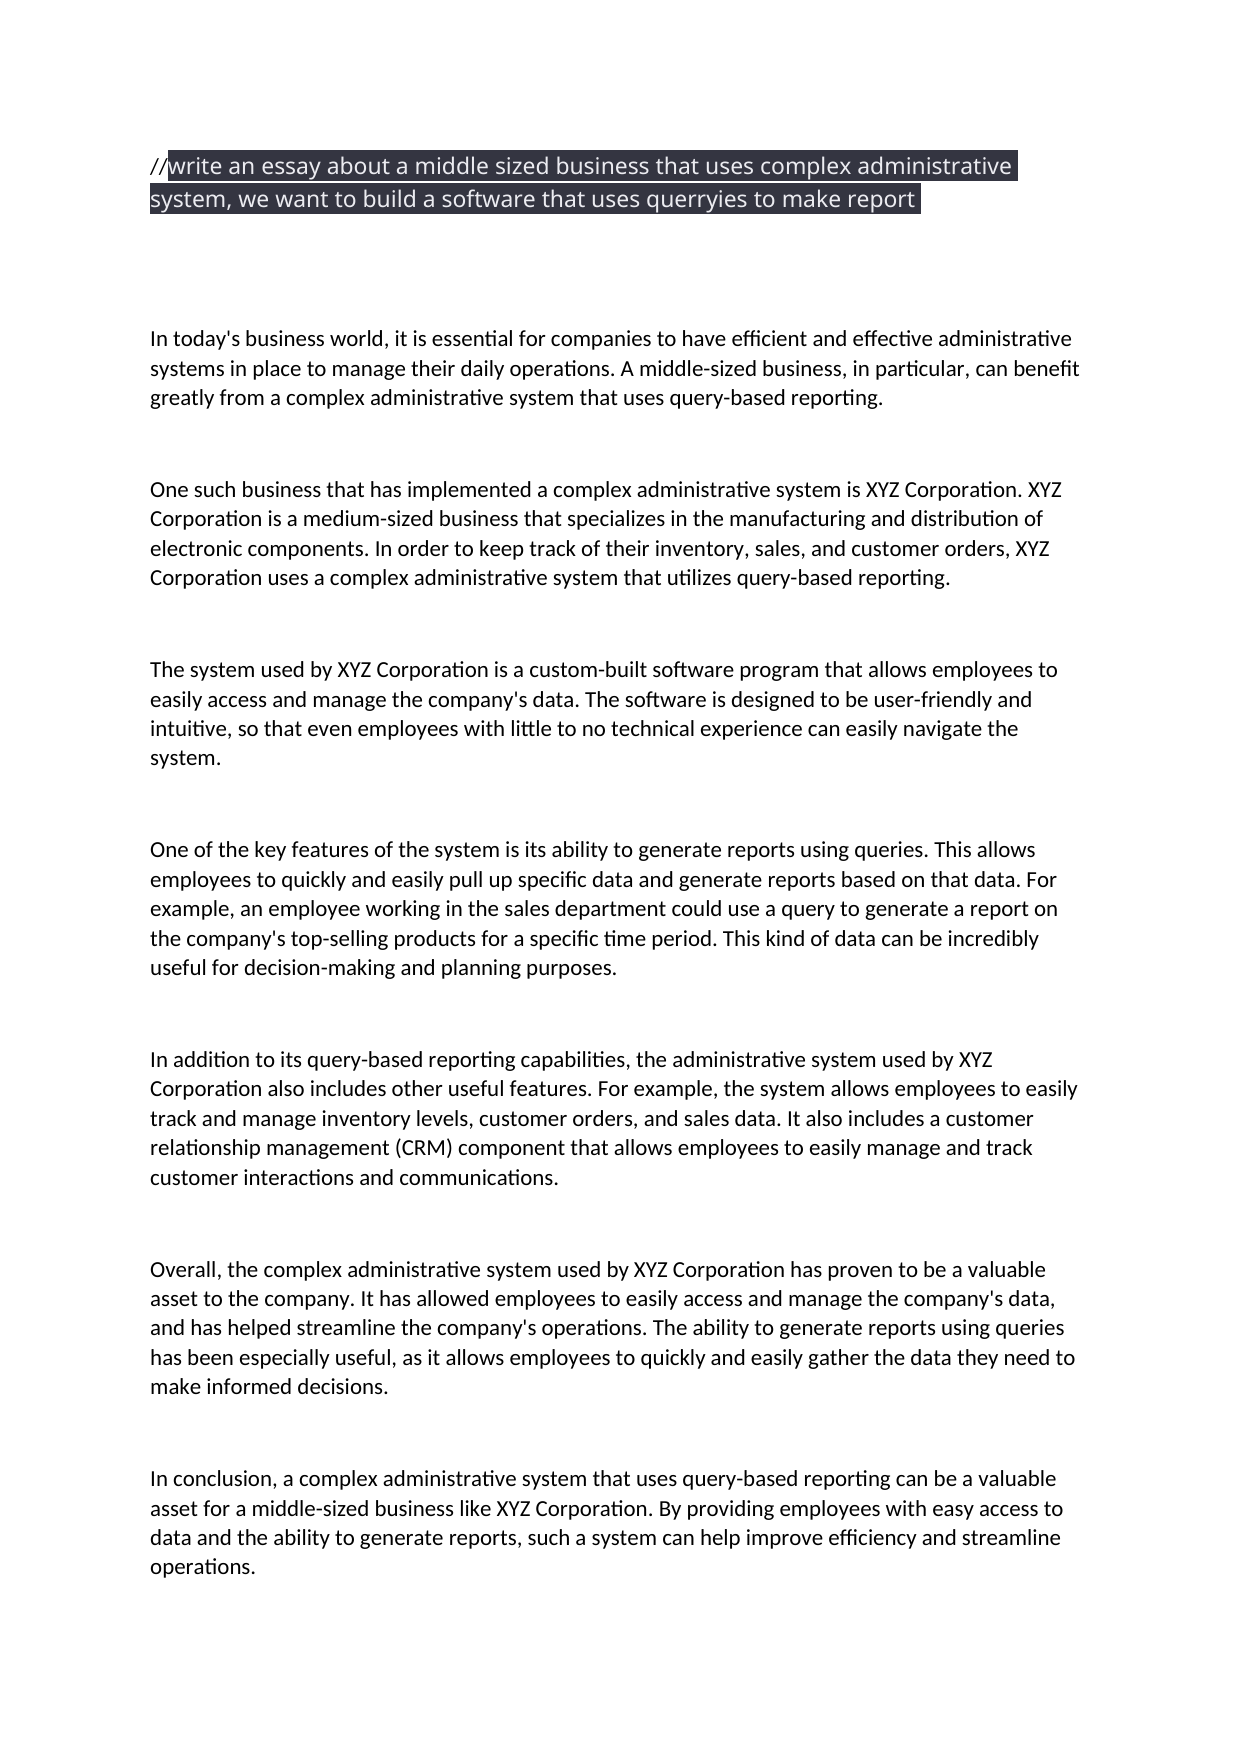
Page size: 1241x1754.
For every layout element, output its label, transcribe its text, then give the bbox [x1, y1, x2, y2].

text //write an essay about a middle sized business that uses complex administrative system, we want to build a software that uses querryies to make report [150, 150, 1090, 214]
text One such business that has implemented a complex administrative system is XYZ Corporation. XYZ Corporation is a medium-sized business that specializes in the manufacturing and distribution of electronic components. In order to keep track of their inventory, sales, and customer orders, XYZ Corporation uses a complex administrative system that utilizes query-based reporting. [150, 475, 1090, 591]
text In conclusion, a complex administrative system that uses query-based reporting can be a valuable asset for a middle-sized business like XYZ Corporation. By providing employees with easy access to data and the ability to generate reports, such a system can help improve efficiency and streamline operations. [150, 1464, 1090, 1581]
text Overall, the complex administrative system used by XYZ Corporation has proven to be a valuable asset to the company. It has allowed employees to easily access and manage the company's data, and has helped streamline the company's operations. The ability to generate reports using queries has been especially useful, as it allows employees to quickly and easily gather the data they need to make informed decisions. [150, 1255, 1090, 1400]
text In today's business world, it is essential for companies to have efficient and effective administrative systems in place to manage their daily operations. A middle-sized business, in particular, can benefit greatly from a complex administrative system that uses query-based reporting. [150, 324, 1090, 411]
text The system used by XYZ Corporation is a custom-built software program that allows employees to easily access and manage the company's data. The software is designed to be user-friendly and intuitive, so that even employees with little to no technical experience can easily navigate the system. [150, 655, 1090, 772]
text One of the key features of the system is its ability to generate reports using queries. This allows employees to quickly and easily pull up specific data and generate reports based on that data. For example, an employee working in the sales department could use a query to generate a report on the company's top-selling products for a specific time period. This kind of data can be incredibly useful for decision-making and planning purposes. [150, 836, 1090, 981]
text In addition to its query-based reporting capabilities, the administrative system used by XYZ Corporation also includes other useful features. For example, the system allows employees to easily track and manage inventory levels, customer orders, and sales data. It also includes a customer relationship management (CRM) component that allows employees to easily manage and track customer interactions and communications. [150, 1045, 1090, 1191]
